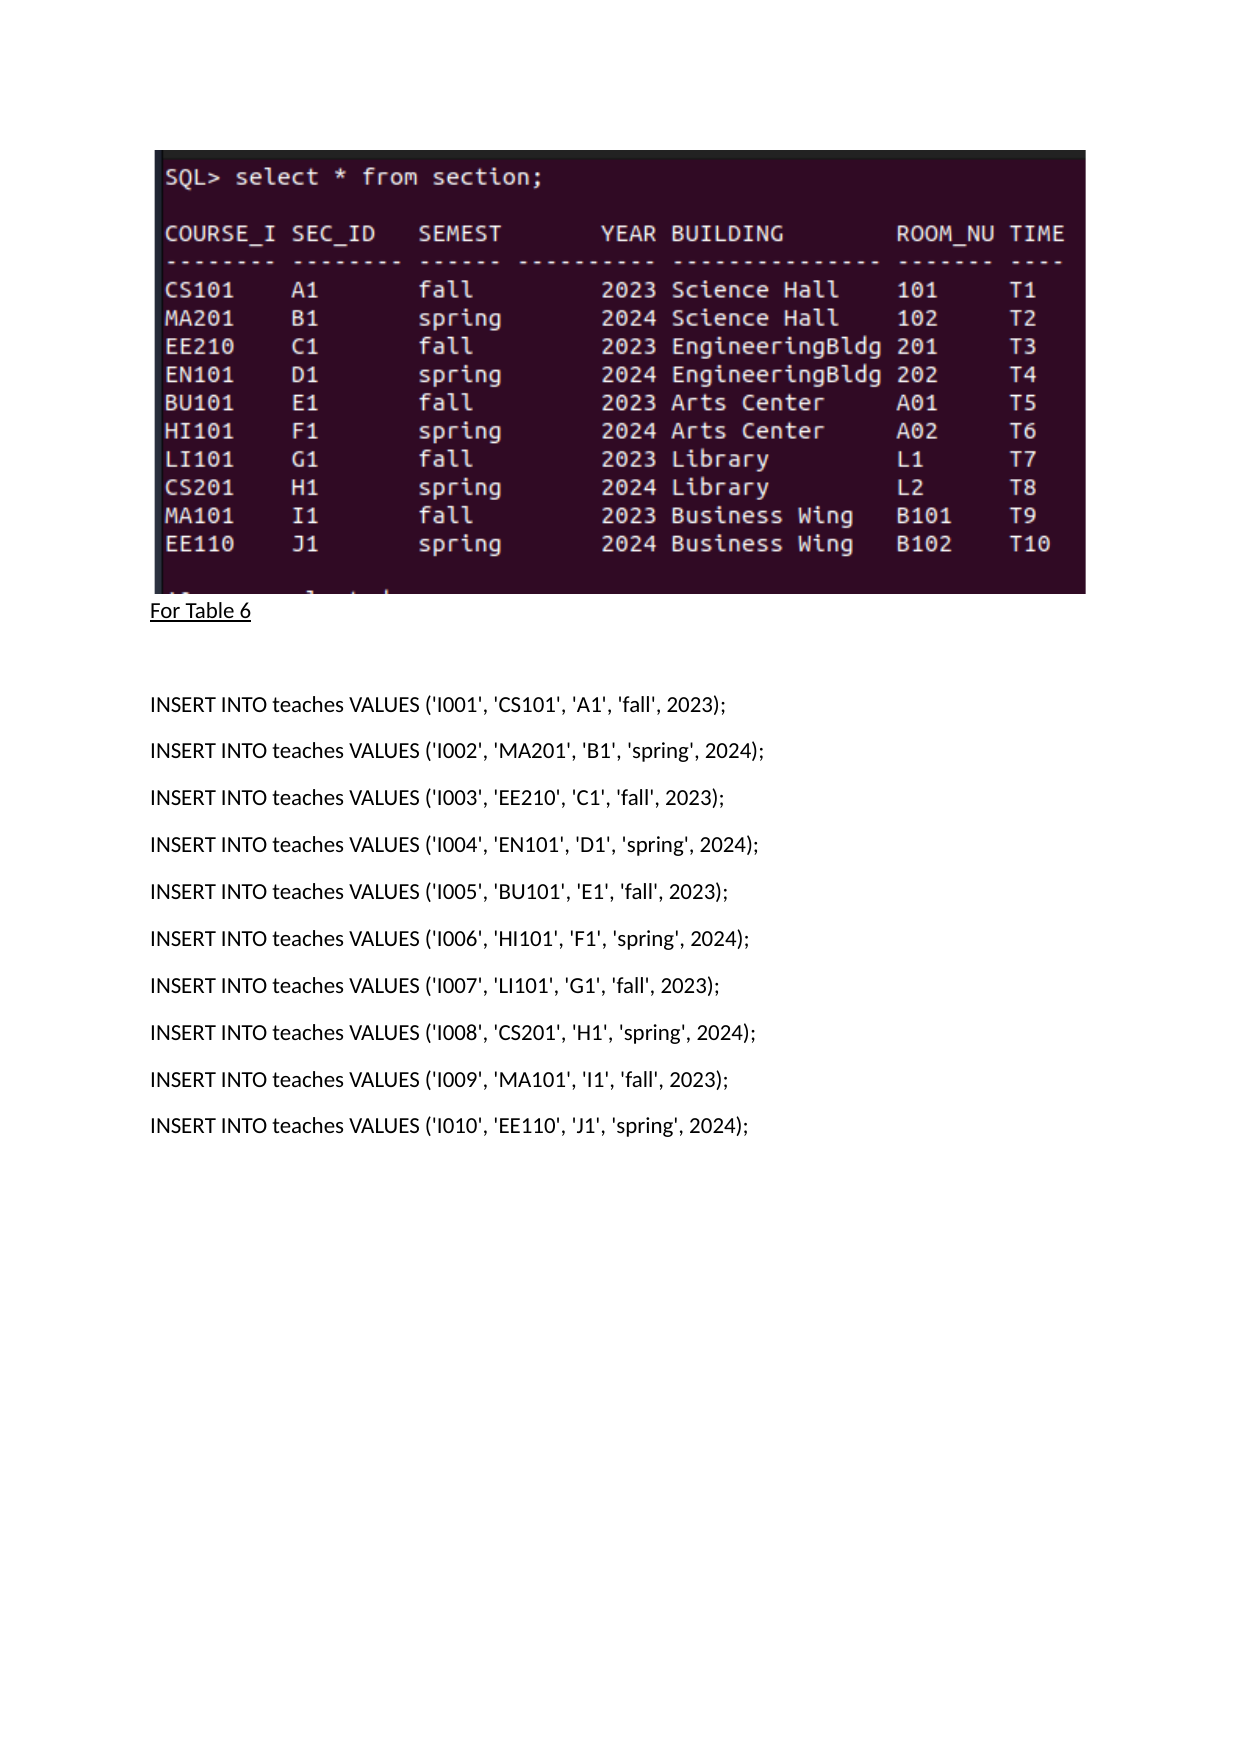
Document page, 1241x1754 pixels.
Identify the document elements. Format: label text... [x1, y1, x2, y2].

text INSERT INTO teaches VALUES ('I005', 'BU101', 'E1', 'fall', 2023); [150, 877, 1090, 905]
text INSERT INTO teaches VALUES ('I007', 'LI101', 'G1', 'fall', 2023); [150, 971, 1090, 999]
text INSERT INTO teaches VALUES ('I009', 'MA101', 'I1', 'fall', 2023); [150, 1065, 1090, 1093]
text INSERT INTO teaches VALUES ('I006', 'HI101', 'F1', 'spring', 2024); [150, 924, 1090, 952]
text INSERT INTO teaches VALUES ('I010', 'EE110', 'J1', 'spring', 2024); [150, 1112, 1090, 1139]
text INSERT INTO teaches VALUES ('I002', 'MA201', 'B1', 'spring', 2024); [150, 737, 1090, 764]
picture [154, 150, 1086, 594]
text For Table 6 [150, 150, 1090, 624]
text INSERT INTO teaches VALUES ('I001', 'CS101', 'A1', 'fall', 2023); [150, 690, 1090, 718]
text INSERT INTO teaches VALUES ('I003', 'EE210', 'C1', 'fall', 2023); [150, 783, 1090, 811]
text INSERT INTO teaches VALUES ('I008', 'CS201', 'H1', 'spring', 2024); [150, 1018, 1090, 1046]
text INSERT INTO teaches VALUES ('I004', 'EN101', 'D1', 'spring', 2024); [150, 830, 1090, 858]
